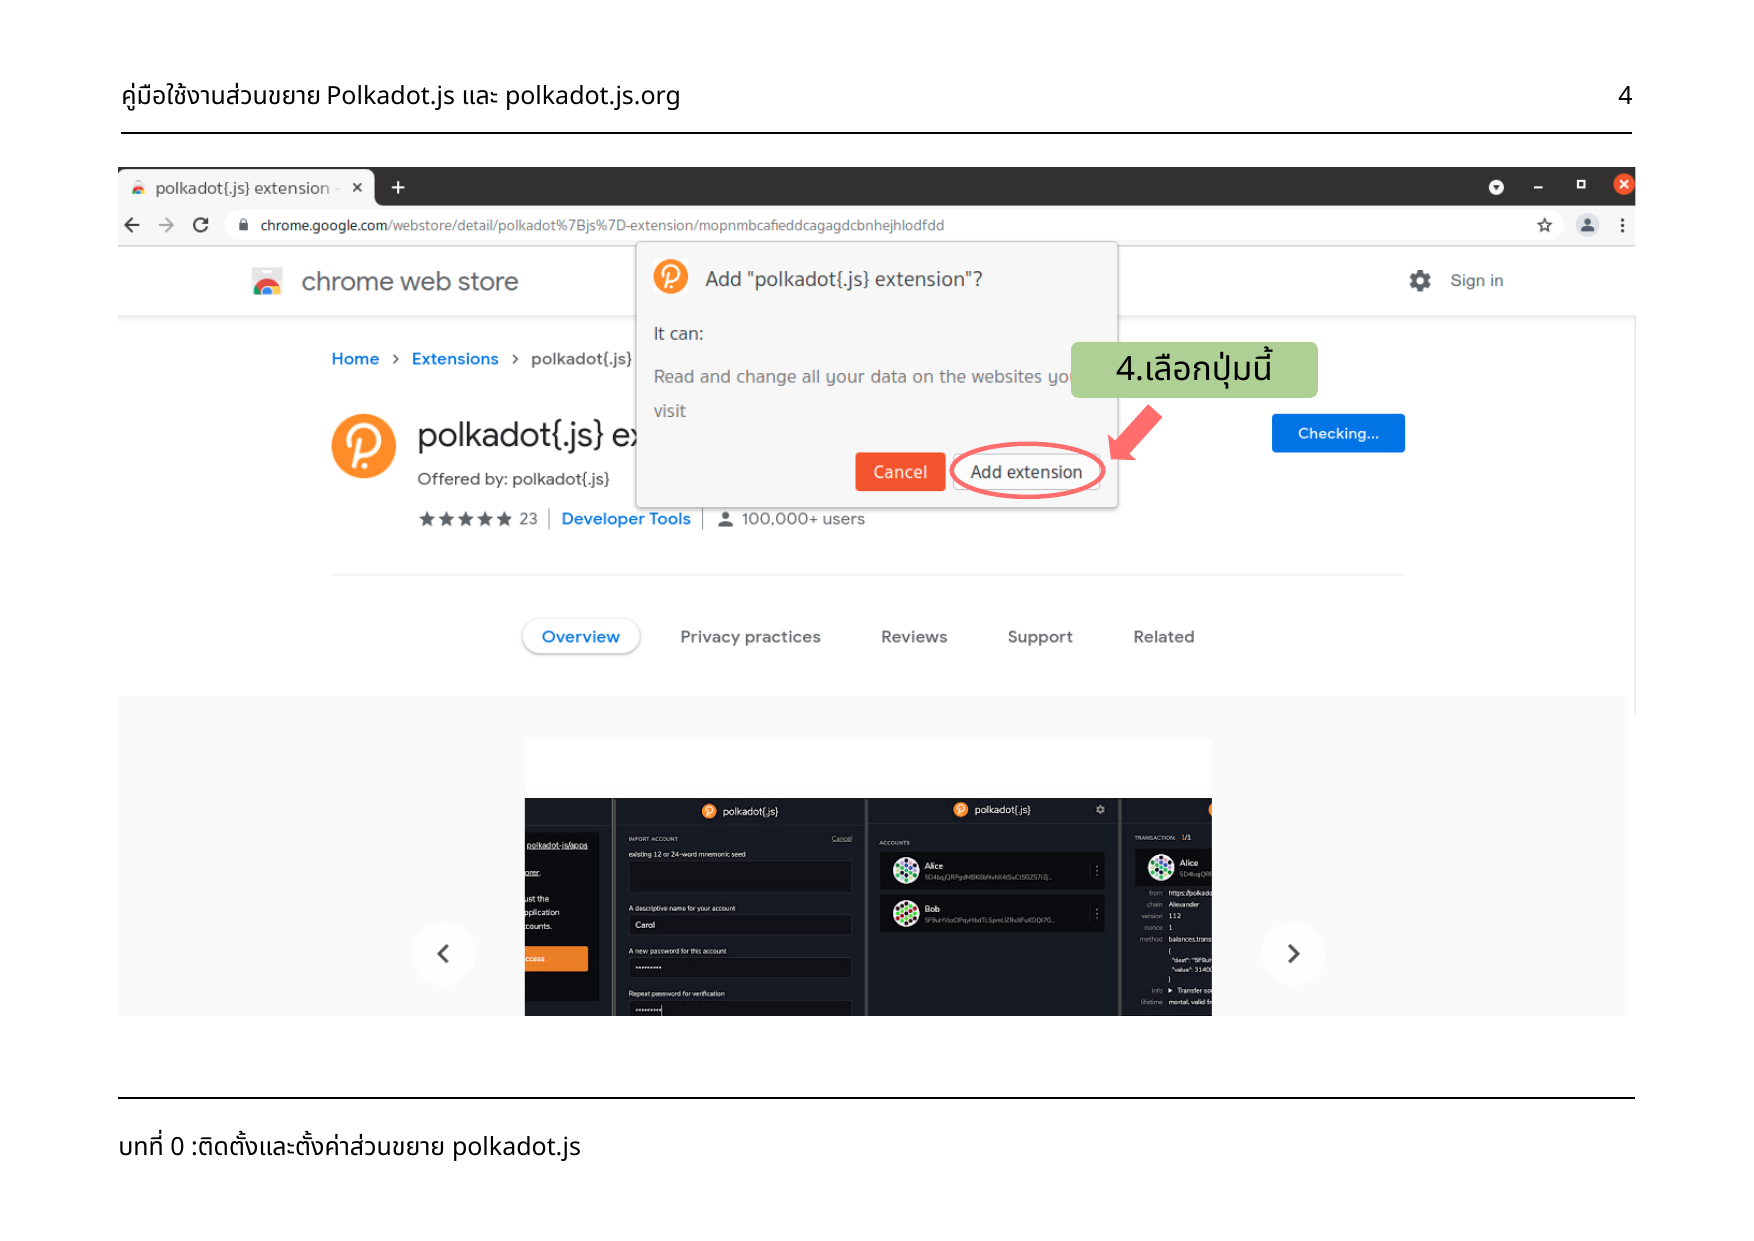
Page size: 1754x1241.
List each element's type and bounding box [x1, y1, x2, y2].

picture [118, 167, 1636, 1016]
